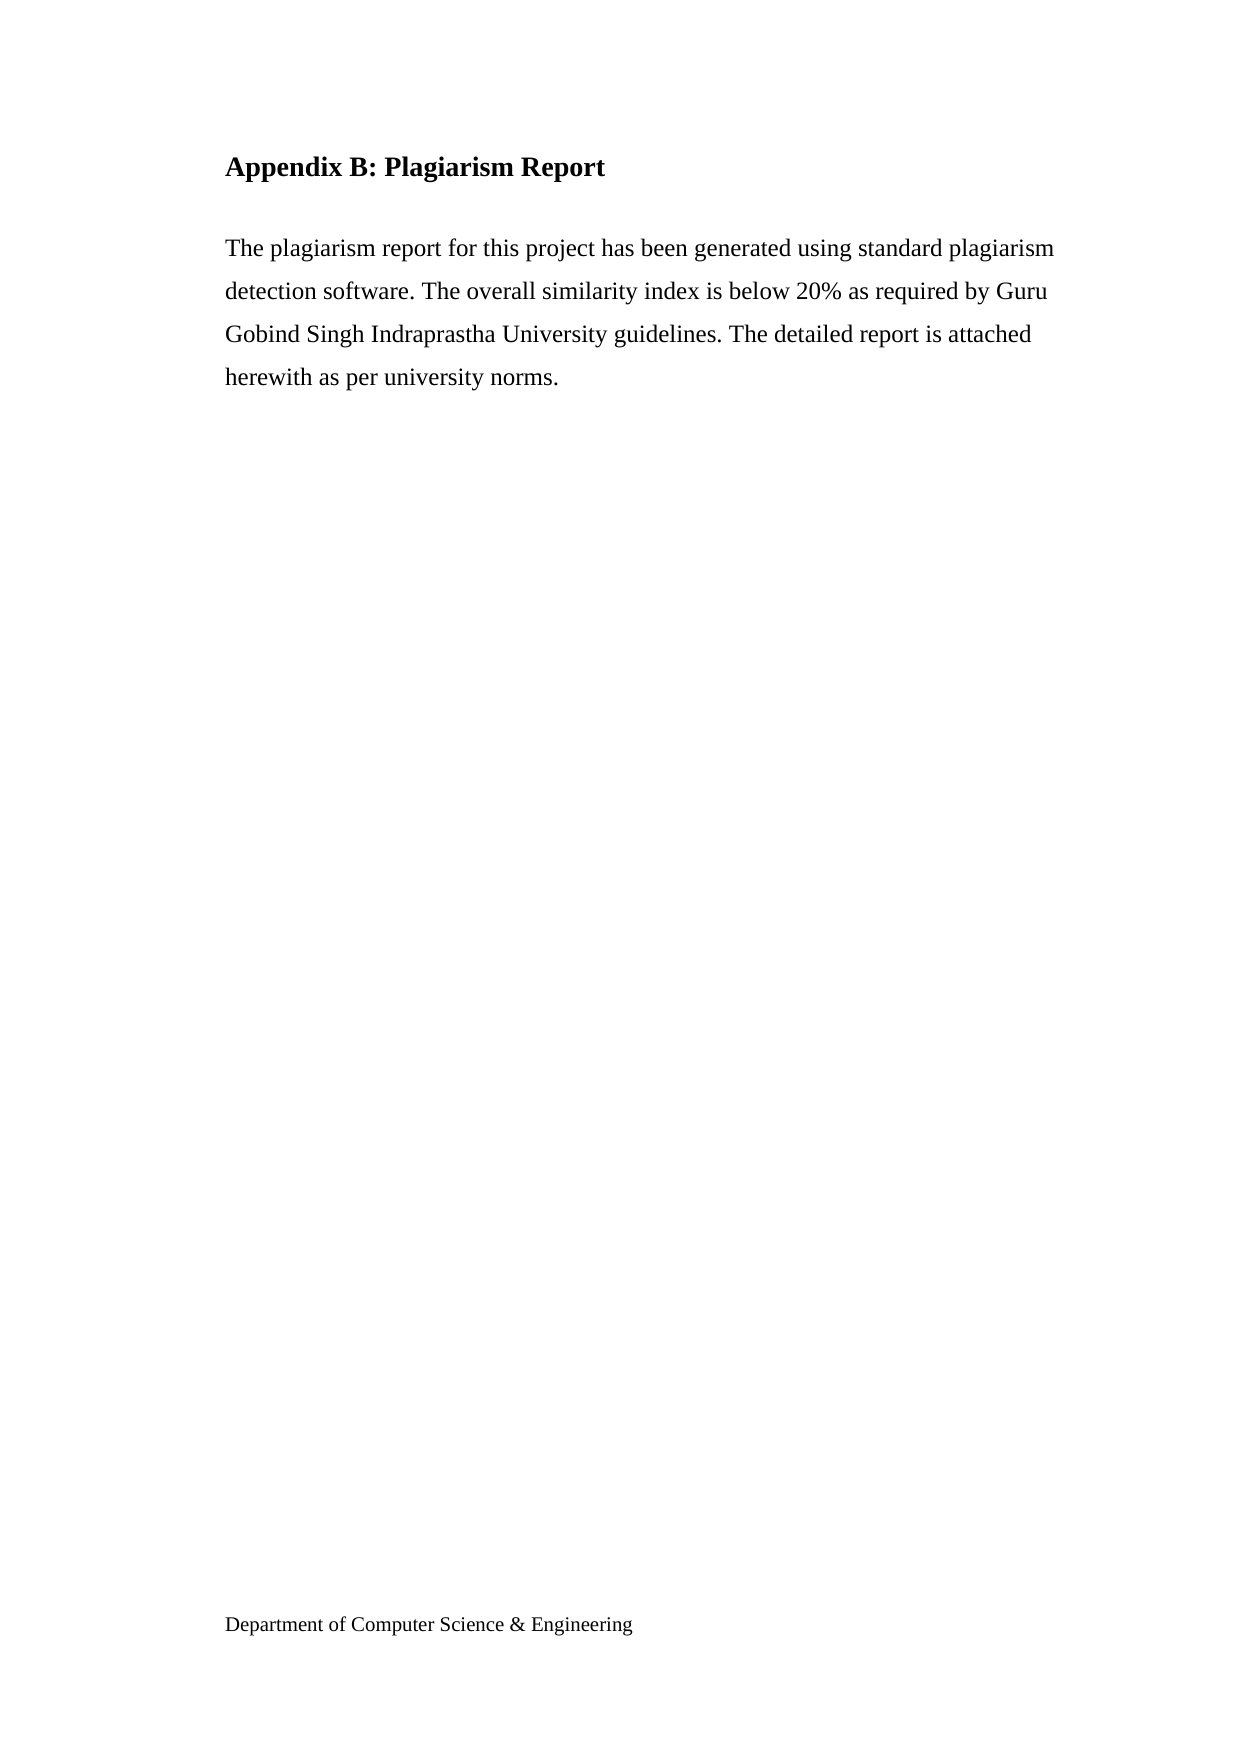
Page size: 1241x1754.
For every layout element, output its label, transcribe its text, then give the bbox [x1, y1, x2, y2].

text Appendix B: Plagiarism Report [225, 150, 1090, 182]
text The plagiarism report for this project has been generated using standard plagiarism detection software. The overall similarity index is below 20% as required by Guru Gobind Singh Indraprastha University guidelines. The detailed report is attached herewith as per university norms. [225, 233, 1090, 391]
